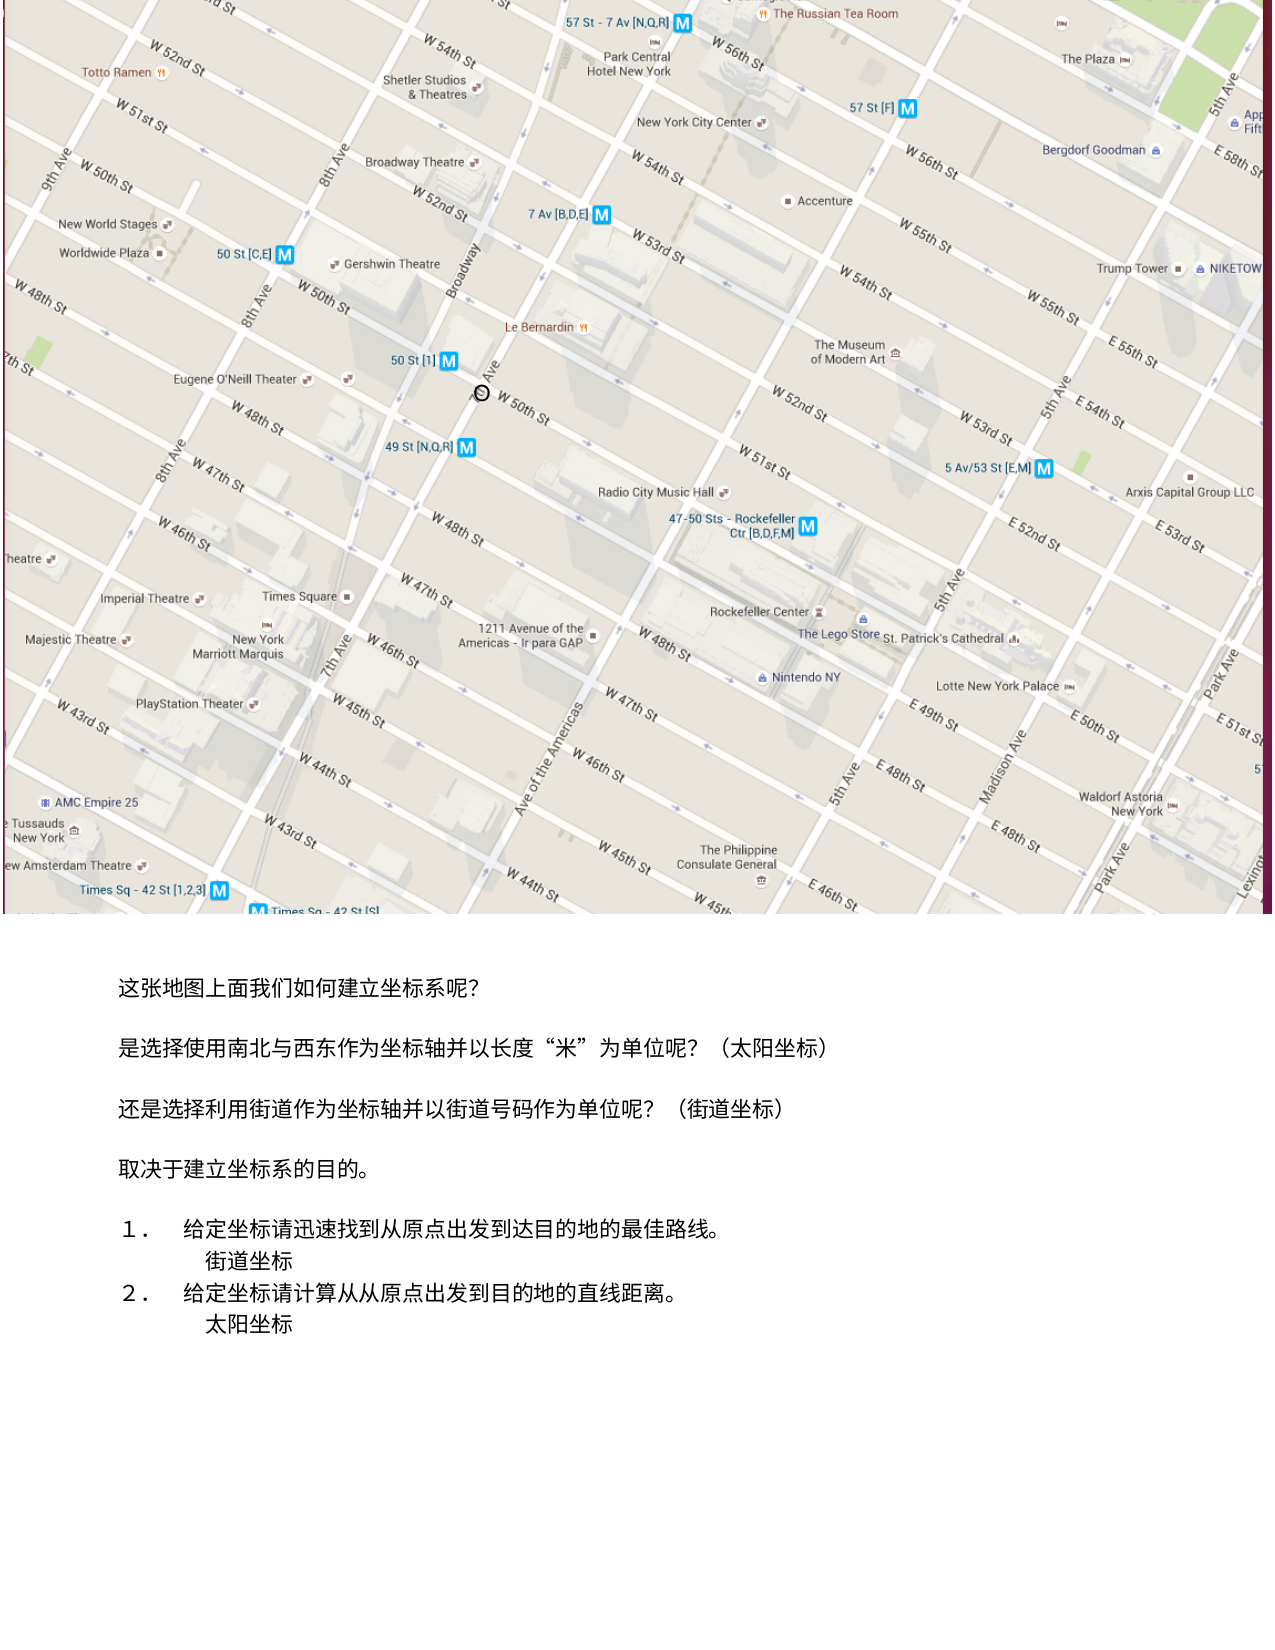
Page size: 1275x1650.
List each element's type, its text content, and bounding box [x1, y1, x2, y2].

text 取决于建立坐标系的目的。 [118, 1152, 1157, 1184]
text ２． 给定坐标请计算从从原点出发到目的地的直线距离。 [118, 1276, 1157, 1307]
text 太阳坐标 [118, 1307, 1157, 1339]
text １． 给定坐标请迅速找到从原点出发到达目的地的最佳路线。 [118, 1212, 1157, 1244]
text 还是选择利用街道作为坐标轴并以街道号码作为单位呢？（街道坐标） [118, 1092, 1157, 1123]
text 是选择使用南北与西东作为坐标轴并以长度“米”为单位呢？（太阳坐标） [118, 1031, 1157, 1063]
text 这张地图上面我们如何建立坐标系呢？ [118, 971, 1157, 1002]
text 街道坐标 [118, 1244, 1157, 1276]
picture [3, 0, 110, 253]
